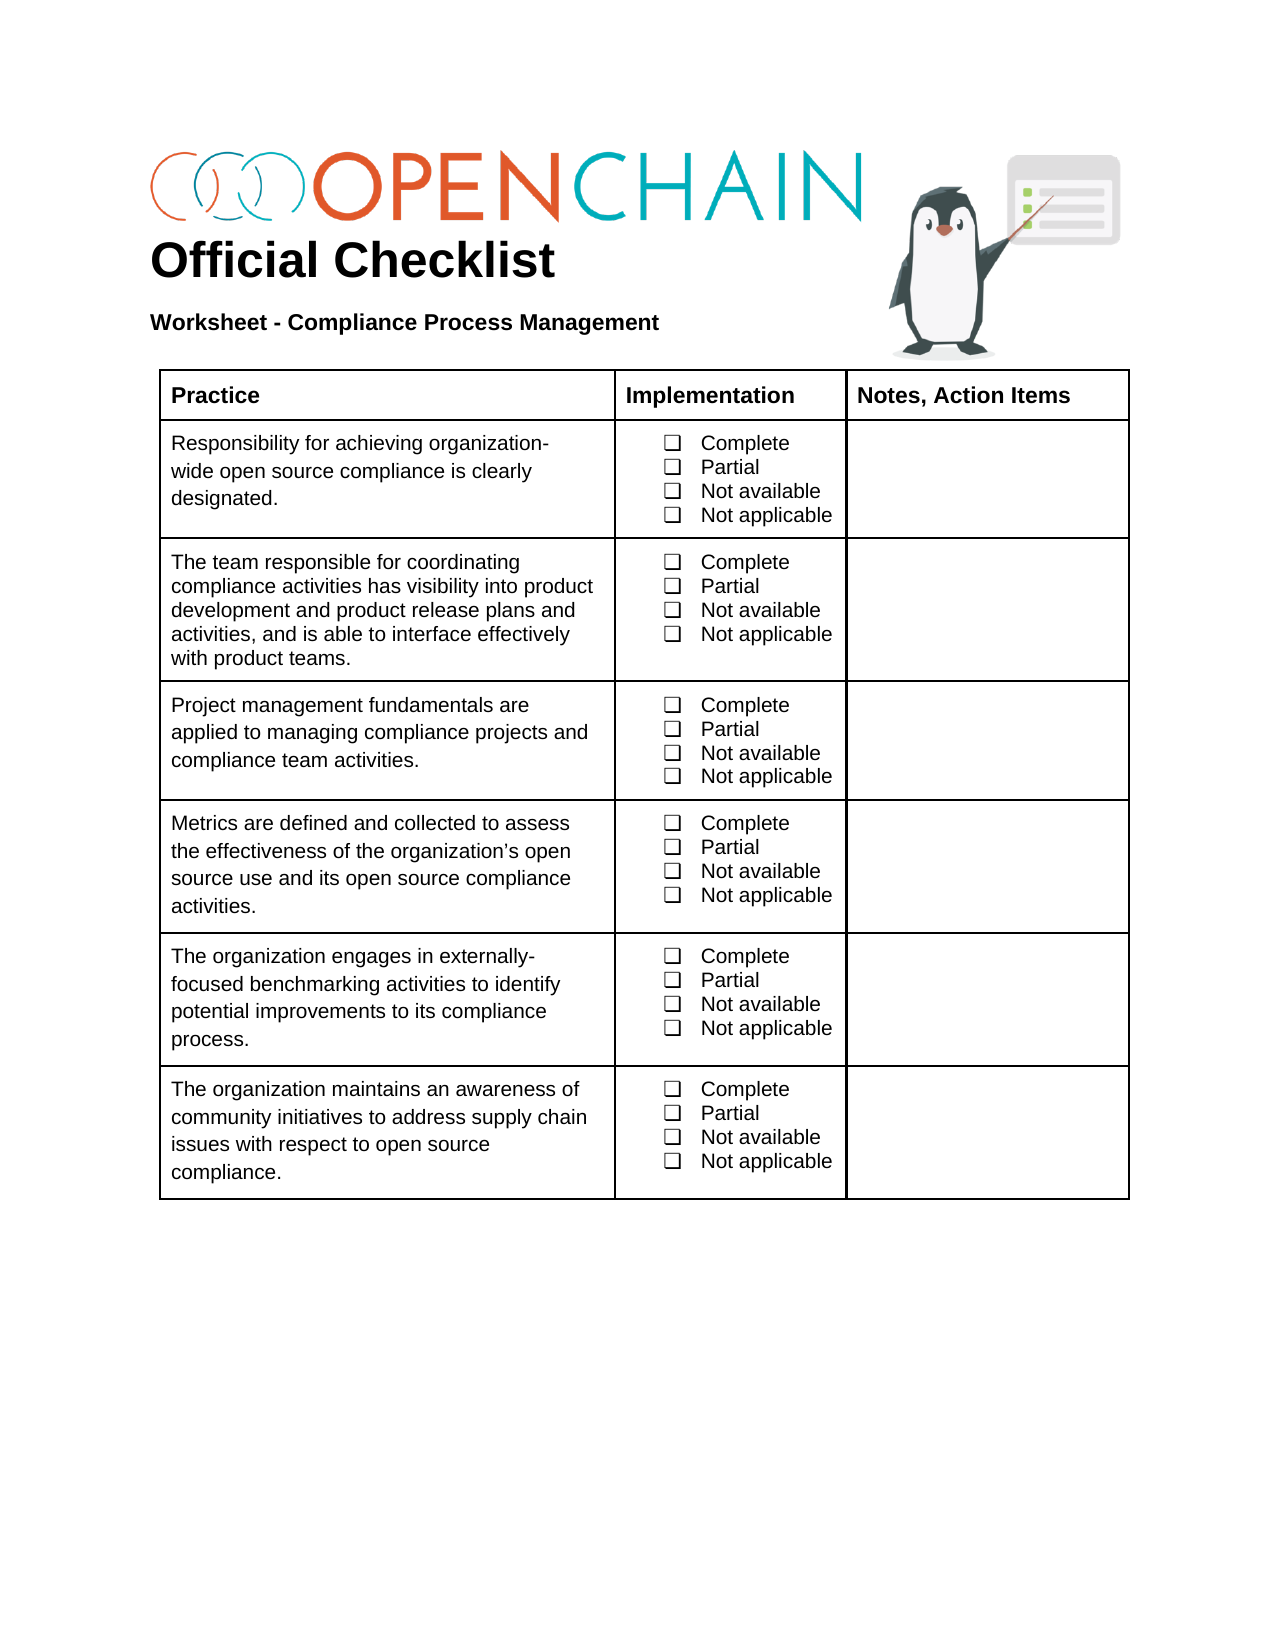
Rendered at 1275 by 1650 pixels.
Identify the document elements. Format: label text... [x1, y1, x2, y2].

table_cell The organization engages in externally-focused benchmarking activities to identify potential improvements to its compliance process. [161, 934, 614, 1064]
table_cell [848, 1067, 1128, 1197]
subtitle [984, 230, 1125, 288]
table_cell Complete Partial Not available Not applicable [616, 934, 845, 1064]
table_cell Complete Partial Not available Not applicable [616, 1067, 845, 1197]
table_cell The organization maintains an awareness of community initiatives to address supply chain issues with respect to open source compliance. [161, 1067, 614, 1197]
table_cell Project management fundamentals are applied to managing compliance projects and compliance team activities. [161, 682, 614, 799]
table_header Implementation [616, 371, 845, 418]
table_cell [848, 421, 1128, 537]
subtitle [978, 230, 1007, 249]
table_header Practice [161, 371, 614, 418]
table_cell [848, 539, 1128, 680]
subtitle Official Checklist [150, 230, 910, 288]
table_cell [848, 801, 1128, 932]
text Worksheet - Compliance Process Management [150, 309, 913, 335]
table_cell Complete Partial Not available Not applicable [616, 539, 845, 680]
table_cell [848, 682, 1128, 799]
table_cell Metrics are defined and collected to assess the effectiveness of the organization’s open source use and its open source compliance activities. [161, 801, 614, 932]
table_cell Complete Partial Not available Not applicable [616, 682, 845, 799]
table_cell [848, 934, 1128, 1064]
table_cell Complete Partial Not available Not applicable [616, 421, 845, 537]
table_cell Responsibility for achieving organization-wide open source compliance is clearly designated. [161, 421, 614, 537]
text [977, 309, 1125, 335]
table_cell The team responsible for coordinating compliance activities has visibility into product development and product release plans and activities, and is able to interface effectively with product teams. [161, 539, 614, 680]
table_header Notes, Action Items [848, 371, 1128, 418]
table_cell Complete Partial Not available Not applicable [616, 801, 845, 932]
